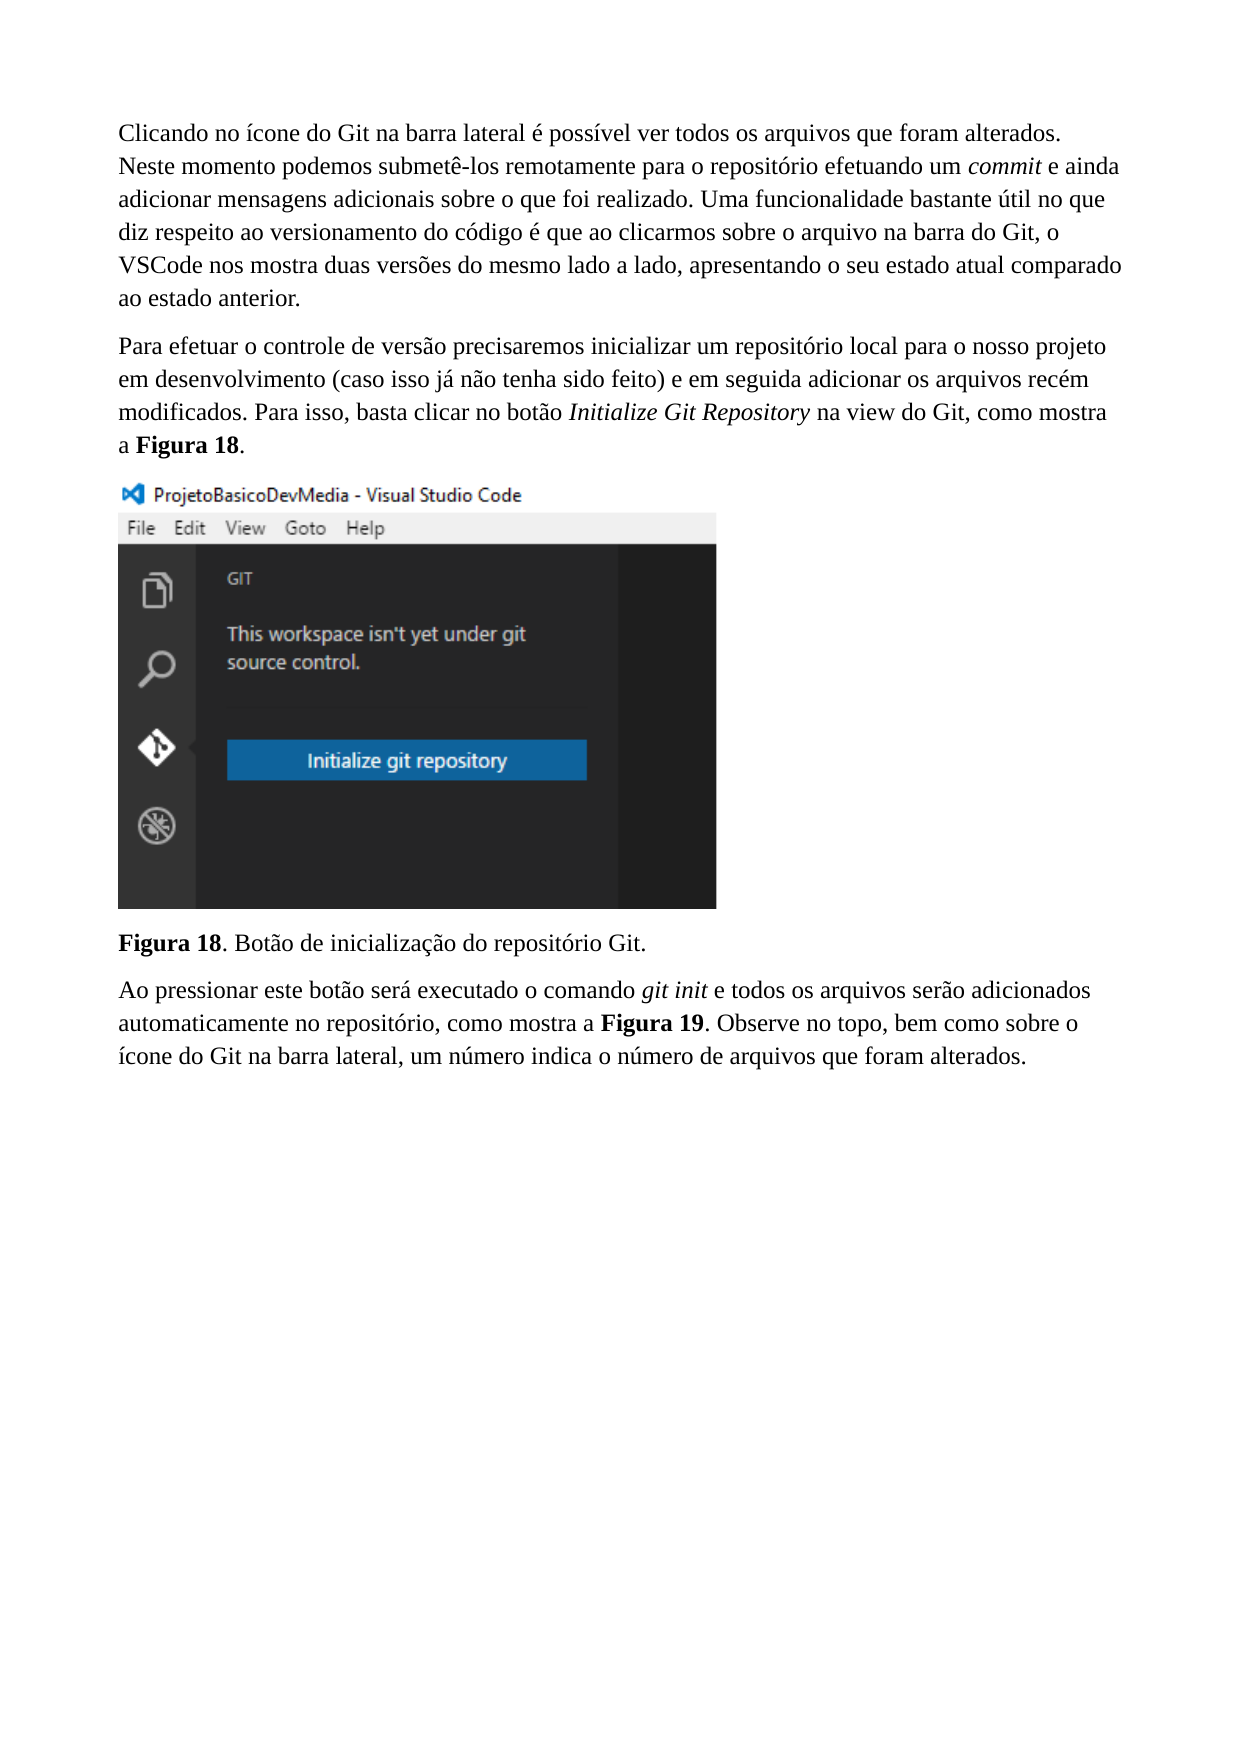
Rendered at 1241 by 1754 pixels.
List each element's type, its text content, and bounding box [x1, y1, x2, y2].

text Para efetuar o controle de versão precisaremos inicializar um repositório local para o nosso projeto em desenvolvimento (caso isso já não tenha sido feito) e em seguida adicionar os arquivos recém modificados. Para isso, basta clicar no botão Initialize Git Repository na view do Git, como mostra a Figura 18. [118, 331, 1122, 459]
text Ao pressionar este botão será executado o comando git init e todos os arquivos serão adicionados automaticamente no repositório, como mostra a Figura 19. Observe no topo, bem como sobre o ícone do Git na barra lateral, um número indica o número de arquivos que foram alterados. [118, 975, 1122, 1070]
text Figura 18. Botão de inicialização do repositório Git. [118, 928, 1122, 956]
picture [118, 477, 717, 909]
text Clicando no ícone do Git na barra lateral é possível ver todos os arquivos que foram alterados. Neste momento podemos submetê-los remotamente para o repositório efetuando um commit e ainda adicionar mensagens adicionais sobre o que foi realizado. Uma funcionalidade bastante útil no que diz respeito ao versionamento do código é que ao clicarmos sobre o arquivo na barra do Git, o VSCode nos mostra duas versões do mesmo lado a lado, apresentando o seu estado atual comparado ao estado anterior. [118, 118, 1122, 312]
